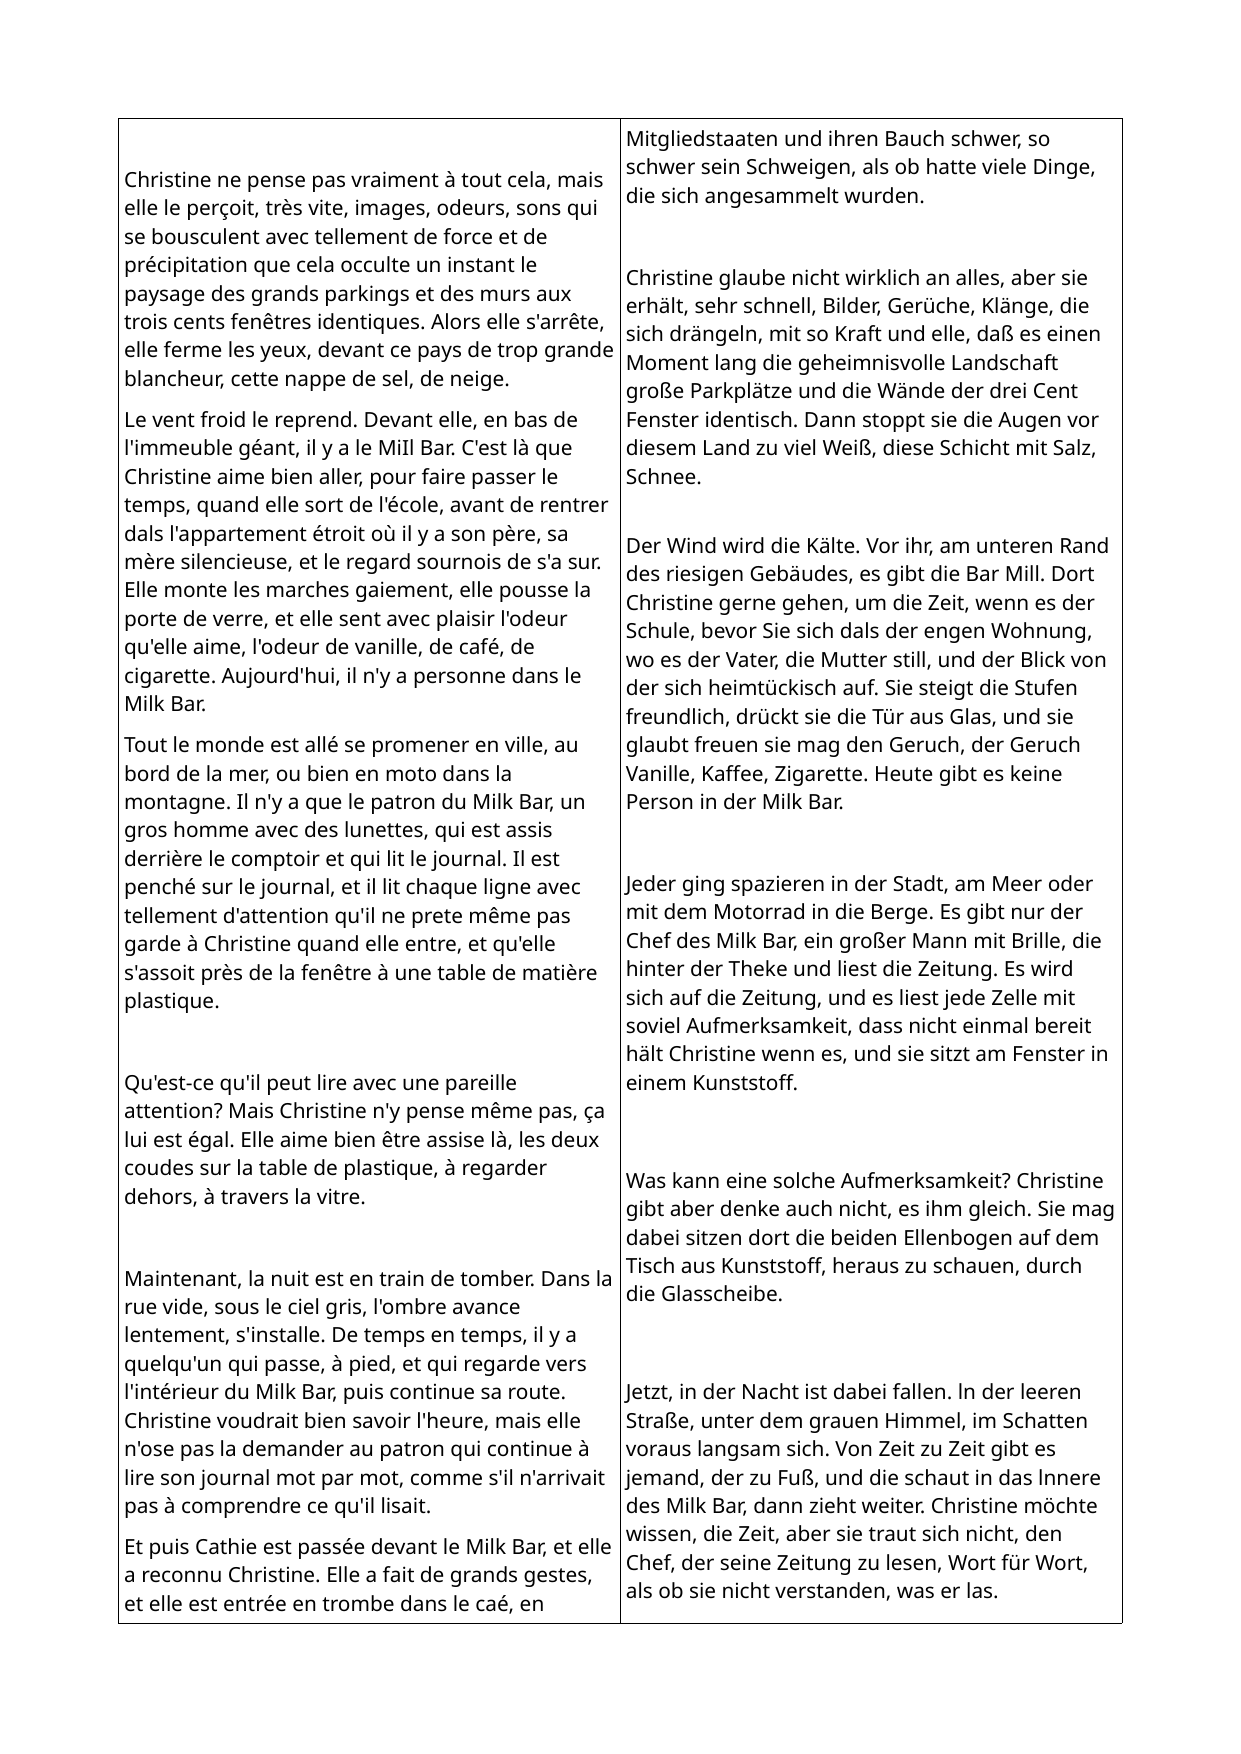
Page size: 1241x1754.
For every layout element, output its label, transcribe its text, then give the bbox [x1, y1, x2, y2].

table_cell Mitgliedstaaten und ihren Bauch schwer, so schwer sein Schweigen, als ob hatte viele Dinge, die sich angesammelt wurden. Christine glaube nicht wirklich an alles, aber sie erhält, sehr schnell, Bilder, Gerüche, Klänge, die sich drängeln, mit so Kraft und elle, daß es einen Moment lang die geheimnisvolle Landschaft große Parkplätze und die Wände der drei Cent Fenster identisch. Dann stoppt sie die Augen vor diesem Land zu viel Weiß, diese Schicht mit Salz, Schnee. Der Wind wird die Kälte. Vor ihr, am unteren Rand des riesigen Gebäudes, es gibt die Bar Mill. Dort Christine gerne gehen, um die Zeit, wenn es der Schule, bevor Sie sich dals der engen Wohnung, wo es der Vater, die Mutter still, und der Blick von der sich heimtückisch auf. Sie steigt die Stufen freundlich, drückt sie die Tür aus Glas, und sie glaubt freuen sie mag den Geruch, der Geruch Vanille, Kaffee, Zigarette. Heute gibt es keine Person in der Milk Bar. Jeder ging spazieren in der Stadt, am Meer oder mit dem Motorrad in die Berge. Es gibt nur der Chef des Milk Bar, ein großer Mann mit Brille, die hinter der Theke und liest die Zeitung. Es wird sich auf die Zeitung, und es liest jede Zelle mit soviel Aufmerksamkeit, dass nicht einmal bereit hält Christine wenn es, und sie sitzt am Fenster in einem Kunststoff. Was kann eine solche Aufmerksamkeit? Christine gibt aber denke auch nicht, es ihm gleich. Sie mag dabei sitzen dort die beiden Ellenbogen auf dem Tisch aus Kunststoff, heraus zu schauen, durch die Glasscheibe. Jetzt, in der Nacht ist dabei fallen. ln der leeren Straße, unter dem grauen Himmel, im Schatten voraus langsam sich. Von Zeit zu Zeit gibt es jemand, der zu Fuß, und die schaut in das lnnere des Milk Bar, dann zieht weiter. Christine möchte wissen, die Zeit, aber sie traut sich nicht, den Chef, der seine Zeitung zu lesen, Wort für Wort, als ob sie nicht verstanden, was er las. [621, 119, 1122, 1623]
table_cell Christine ne pense pas vraiment à tout cela, mais elle le perçoit, très vite, images, odeurs, sons qui se bousculent avec tellement de force et de précipitation que cela occulte un instant le paysage des grands parkings et des murs aux trois cents fenêtres identiques. Alors elle s'arrête, elle ferme les yeux, devant ce pays de trop grande blancheur, cette nappe de sel, de neige. Le vent froid le reprend. Devant elle, en bas de l'immeuble géant, il y a le MiIl Bar. C'est là que Christine aime bien aller, pour faire passer le temps, quand elle sort de l'école, avant de rentrer dals l'appartement étroit où il y a son père, sa mère silencieuse, et le regard sournois de s'a sur. Elle monte les marches gaiement, elle pousse la porte de verre, et elle sent avec plaisir l'odeur qu'elle aime, l'odeur de vanille, de café, de cigarette. Aujourd'hui, il n'y a personne dans le Milk Bar. Tout le monde est allé se promener en ville, au bord de la mer, ou bien en moto dans la montagne. Il n'y a que le patron du Milk Bar, un gros homme avec des lunettes, qui est assis derrière le comptoir et qui lit le journal. Il est penché sur le journal, et il lit chaque ligne avec tellement d'attention qu'il ne prete même pas garde à Christine quand elle entre, et qu'elle s'assoit près de la fenêtre à une table de matière plastique. Qu'est-ce qu'il peut lire avec une pareille attention? Mais Christine n'y pense même pas, ça lui est égal. Elle aime bien être assise là, les deux coudes sur la table de plastique, à regarder dehors, à travers la vitre. Maintenant, la nuit est en train de tomber. Dans la rue vide, sous le ciel gris, l'ombre avance lentement, s'installe. De temps en temps, il y a quelqu'un qui passe, à pied, et qui regarde vers l'intérieur du Milk Bar, puis continue sa route. Christine voudrait bien savoir l'heure, mais elle n'ose pas la demander au patron qui continue à lire son journal mot par mot, comme s'il n'arrivait pas à comprendre ce qu'il lisait. Et puis Cathie est passée devant le Milk Bar, et elle a reconnu Christine. Elle a fait de grands gestes, et elle est entrée en trombe dans le caé, en [119, 119, 620, 1623]
